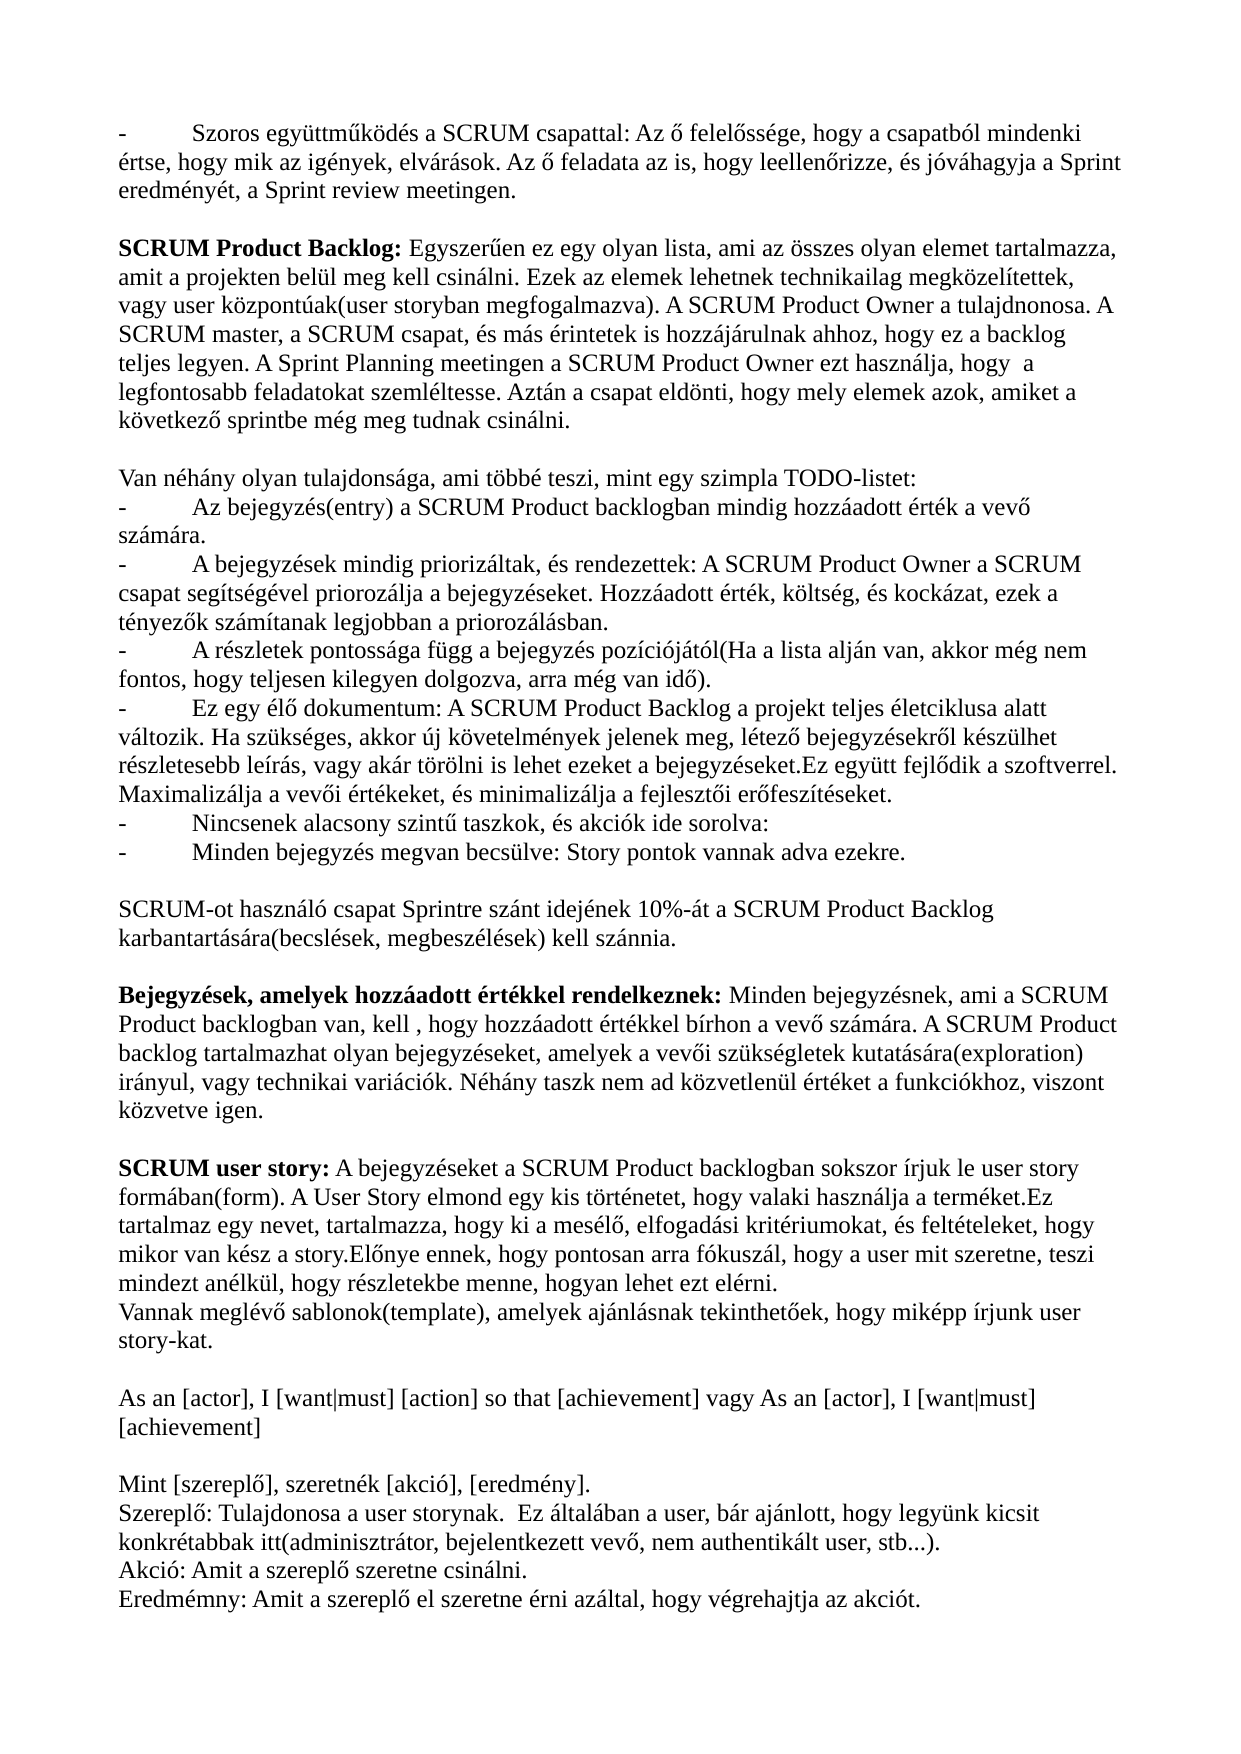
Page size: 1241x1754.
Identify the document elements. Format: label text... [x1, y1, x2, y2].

text - Az bejegyzés(entry) a SCRUM Product backlogban mindig hozzáadott érték a vevő számára. [118, 492, 1122, 549]
text - Nincsenek alacsony szintű taszkok, és akciók ide sorolva: [118, 808, 1122, 837]
text SCRUM user story: A bejegyzéseket a SCRUM Product backlogban sokszor írjuk le user story formában(form). A User Story elmond egy kis történetet, hogy valaki használja a terméket.Ez tartalmaz egy nevet, tartalmazza, hogy ki a mesélő, elfogadási kritériumokat, és feltételeket, hogy mikor van kész a story.Előnye ennek, hogy pontosan arra fókuszál, hogy a user mit szeretne, teszi mindezt anélkül, hogy részletekbe menne, hogyan lehet ezt elérni. [118, 1153, 1122, 1297]
text - Ez egy élő dokumentum: A SCRUM Product Backlog a projekt teljes életciklusa alatt változik. Ha szükséges, akkor új követelmények jelenek meg, létező bejegyzésekről készülhet részletesebb leírás, vagy akár törölni is lehet ezeket a bejegyzéseket.Ez együtt fejlődik a szoftverrel. Maximalizálja a vevői értékeket, és minimalizálja a fejlesztői erőfeszítéseket. [118, 693, 1122, 808]
text - A részletek pontossága függ a bejegyzés pozíciójától(Ha a lista alján van, akkor még nem fontos, hogy teljesen kilegyen dolgozva, arra még van idő). [118, 636, 1122, 693]
text SCRUM Product Backlog: Egyszerűen ez egy olyan lista, ami az összes olyan elemet tartalmazza, amit a projekten belül meg kell csinálni. Ezek az elemek lehetnek technikailag megközelítettek, vagy user központúak(user storyban megfogalmazva). A SCRUM Product Owner a tulajdnonosa. A SCRUM master, a SCRUM csapat, és más érintetek is hozzájárulnak ahhoz, hogy ez a backlog teljes legyen. A Sprint Planning meetingen a SCRUM Product Owner ezt használja, hogy a legfontosabb feladatokat szemléltesse. Aztán a csapat eldönti, hogy mely elemek azok, amiket a következő sprintbe még meg tudnak csinálni. [118, 233, 1122, 434]
text SCRUM-ot használó csapat Sprintre szánt idejének 10%-át a SCRUM Product Backlog karbantartására(becslések, megbeszélések) kell szánnia. [118, 894, 1122, 952]
text Van néhány olyan tulajdonsága, ami többé teszi, mint egy szimpla TODO-listet: [118, 463, 1122, 492]
text - Minden bejegyzés megvan becsülve: Story pontok vannak adva ezekre. [118, 837, 1122, 866]
text Szereplő: Tulajdonosa a user storynak. Ez általában a user, bár ajánlott, hogy legyünk kicsit konkrétabbak itt(adminisztrátor, bejelentkezett vevő, nem authentikált user, stb...). [118, 1498, 1122, 1556]
text As an [actor], I [want|must] [action] so that [achievement] vagy As an [actor], I [want|must] [achievement] [118, 1383, 1122, 1441]
text Bejegyzések, amelyek hozzáadott értékkel rendelkeznek: Minden bejegyzésnek, ami a SCRUM Product backlogban van, kell , hogy hozzáadott értékkel bírhon a vevő számára. A SCRUM Product backlog tartalmazhat olyan bejegyzéseket, amelyek a vevői szükségletek kutatására(exploration) irányul, vagy technikai variációk. Néhány taszk nem ad közvetlenül értéket a funkciókhoz, viszont közvetve igen. [118, 981, 1122, 1124]
text Vannak meglévő sablonok(template), amelyek ajánlásnak tekinthetőek, hogy miképp írjunk user story-kat. [118, 1297, 1122, 1354]
text Akció: Amit a szereplő szeretne csinálni. [118, 1556, 1122, 1584]
text Eredmémny: Amit a szereplő el szeretne érni azáltal, hogy végrehajtja az akciót. [118, 1584, 1122, 1613]
text Mint [szereplő], szeretnék [akció], [eredmény]. [118, 1469, 1122, 1498]
text - Szoros együttműködés a SCRUM csapattal: Az ő felelőssége, hogy a csapatból mindenki értse, hogy mik az igények, elvárások. Az ő feladata az is, hogy leellenőrizze, és jóváhagyja a Sprint eredményét, a Sprint review meetingen. [118, 118, 1122, 204]
text - A bejegyzések mindig priorizáltak, és rendezettek: A SCRUM Product Owner a SCRUM csapat segítségével priorozálja a bejegyzéseket. Hozzáadott érték, költség, és kockázat, ezek a tényezők számítanak legjobban a priorozálásban. [118, 549, 1122, 636]
